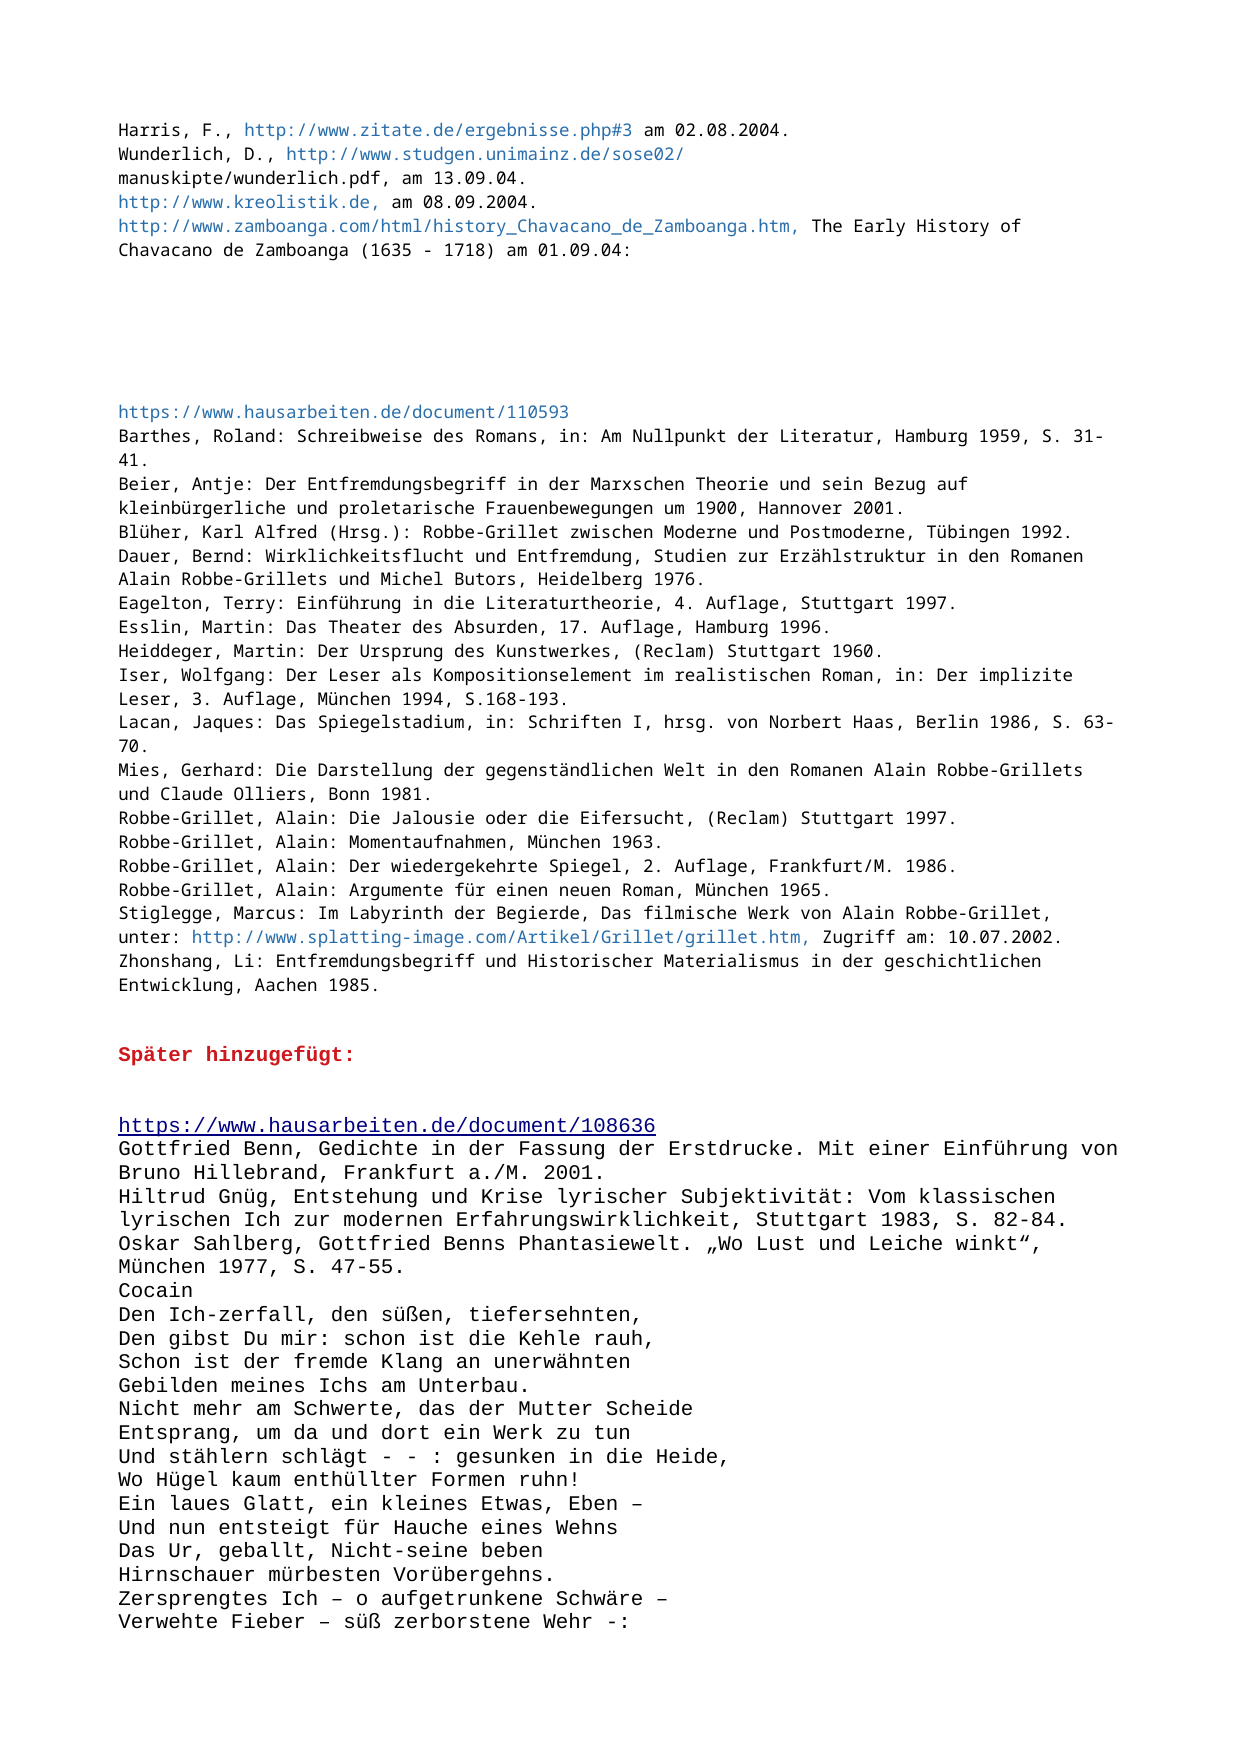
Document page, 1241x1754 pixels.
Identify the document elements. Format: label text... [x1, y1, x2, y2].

text Cocain [118, 1280, 1122, 1304]
text Eagelton, Terry: Einführung in die Literaturtheorie, 4. Auflage, Stuttgart 1997. [118, 591, 1122, 615]
text Robbe-Grillet, Alain: Argumente für einen neuen Roman, München 1965. [118, 877, 1122, 901]
text Wunderlich, D., http://www.studgen.unimainz.de/sose02/ [118, 142, 1122, 166]
text Zhonshang, Li: Entfremdungsbegriff und Historischer Materialismus in der geschichtlichen Entwicklung, Aachen 1985. [118, 949, 1122, 996]
text https://www.hausarbeiten.de/document/110593 [118, 400, 1122, 424]
text Und stählern schlägt - - : gesunken in die Heide, [118, 1446, 1122, 1469]
text http://www.zamboanga.com/html/history_Chavacano_de_Zamboanga.htm, The Early History of Chavacano de Zamboanga (1635 - 1718) am 01.09.04: [118, 213, 1122, 261]
text manuskipte/wunderlich.pdf, am 13.09.04. [118, 166, 1122, 190]
text Den gibst Du mir: schon ist die Kehle rauh, [118, 1327, 1122, 1351]
text Nicht mehr am Schwerte, das der Mutter Scheide [118, 1398, 1122, 1422]
text Ein laues Glatt, ein kleines Etwas, Eben – [118, 1493, 1122, 1517]
text Robbe-Grillet, Alain: Der wiedergekehrte Spiegel, 2. Auflage, Frankfurt/M. 1986. [118, 853, 1122, 877]
text Mies, Gerhard: Die Darstellung der gegenständlichen Welt in den Romanen Alain Robbe-Grillets und Claude Olliers, Bonn 1981. [118, 758, 1122, 806]
text Robbe-Grillet, Alain: Momentaufnahmen, München 1963. [118, 829, 1122, 853]
text Dauer, Bernd: Wirklichkeitsflucht und Entfremdung, Studien zur Erzählstruktur in den Romanen Alain Robbe-Grillets und Michel Butors, Heidelberg 1976. [118, 543, 1122, 591]
text Blüher, Karl Alfred (Hrsg.): Robbe-Grillet zwischen Moderne und Postmoderne, Tübingen 1992. [118, 519, 1122, 543]
text Gottfried Benn, Gedichte in der Fassung der Erstdrucke. Mit einer Einführung von Bruno Hillebrand, Frankfurt a./M. 2001. [118, 1138, 1122, 1186]
text http://www.kreolistik.de, am 08.09.2004. [118, 190, 1122, 213]
text Entsprang, um da und dort ein Werk zu tun [118, 1422, 1122, 1446]
text Später hinzugefügt: [118, 1044, 1122, 1067]
text Barthes, Roland: Schreibweise des Romans, in: Am Nullpunkt der Literatur, Hamburg 1959, S. 31-41. [118, 424, 1122, 472]
text Iser, Wolfgang: Der Leser als Kompositionselement im realistischen Roman, in: Der implizite Leser, 3. Auflage, München 1994, S.168-193. [118, 662, 1122, 710]
text Beier, Antje: Der Entfremdungsbegriff in der Marxschen Theorie und sein Bezug auf kleinbürgerliche und proletarische Frauenbewegungen um 1900, Hannover 2001. [118, 472, 1122, 519]
text Lacan, Jaques: Das Spiegelstadium, in: Schriften I, hrsg. von Norbert Haas, Berlin 1986, S. 63-70. [118, 710, 1122, 758]
text Den Ich-zerfall, den süßen, tiefersehnten, [118, 1304, 1122, 1327]
text Gebilden meines Ichs am Unterbau. [118, 1375, 1122, 1398]
text Wo Hügel kaum enthüllter Formen ruhn! [118, 1469, 1122, 1493]
text Oskar Sahlberg, Gottfried Benns Phantasiewelt. „Wo Lust und Leiche winkt“, München 1977, S. 47-55. [118, 1233, 1122, 1280]
text Stiglegge, Marcus: Im Labyrinth der Begierde, Das filmische Werk von Alain Robbe-Grillet, unter: http://www.splatting-image.com/Artikel/Grillet/grillet.htm, Zugriff am: 10.07.2002. [118, 901, 1122, 949]
text Harris, F., http://www.zitate.de/ergebnisse.php#3 am 02.08.2004. [118, 118, 1122, 142]
text Esslin, Martin: Das Theater des Absurden, 17. Auflage, Hamburg 1996. [118, 615, 1122, 639]
text Robbe-Grillet, Alain: Die Jalousie oder die Eifersucht, (Reclam) Stuttgart 1997. [118, 806, 1122, 829]
text Schon ist der fremde Klang an unerwähnten [118, 1351, 1122, 1375]
text Das Ur, geballt, Nicht-seine beben [118, 1540, 1122, 1564]
text Heiddeger, Martin: Der Ursprung des Kunstwerkes, (Reclam) Stuttgart 1960. [118, 639, 1122, 662]
text Hirnschauer mürbesten Vorübergehns. [118, 1564, 1122, 1588]
text https://www.hausarbeiten.de/document/108636 [118, 1115, 1122, 1138]
text Hiltrud Gnüg, Entstehung und Krise lyrischer Subjektivität: Vom klassischen lyrischen Ich zur modernen Erfahrungswirklichkeit, Stuttgart 1983, S. 82-84. [118, 1186, 1122, 1233]
text Zersprengtes Ich – o aufgetrunkene Schwäre – [118, 1588, 1122, 1611]
text Und nun entsteigt für Hauche eines Wehns [118, 1517, 1122, 1540]
text Verwehte Fieber – süß zerborstene Wehr -: [118, 1611, 1122, 1635]
